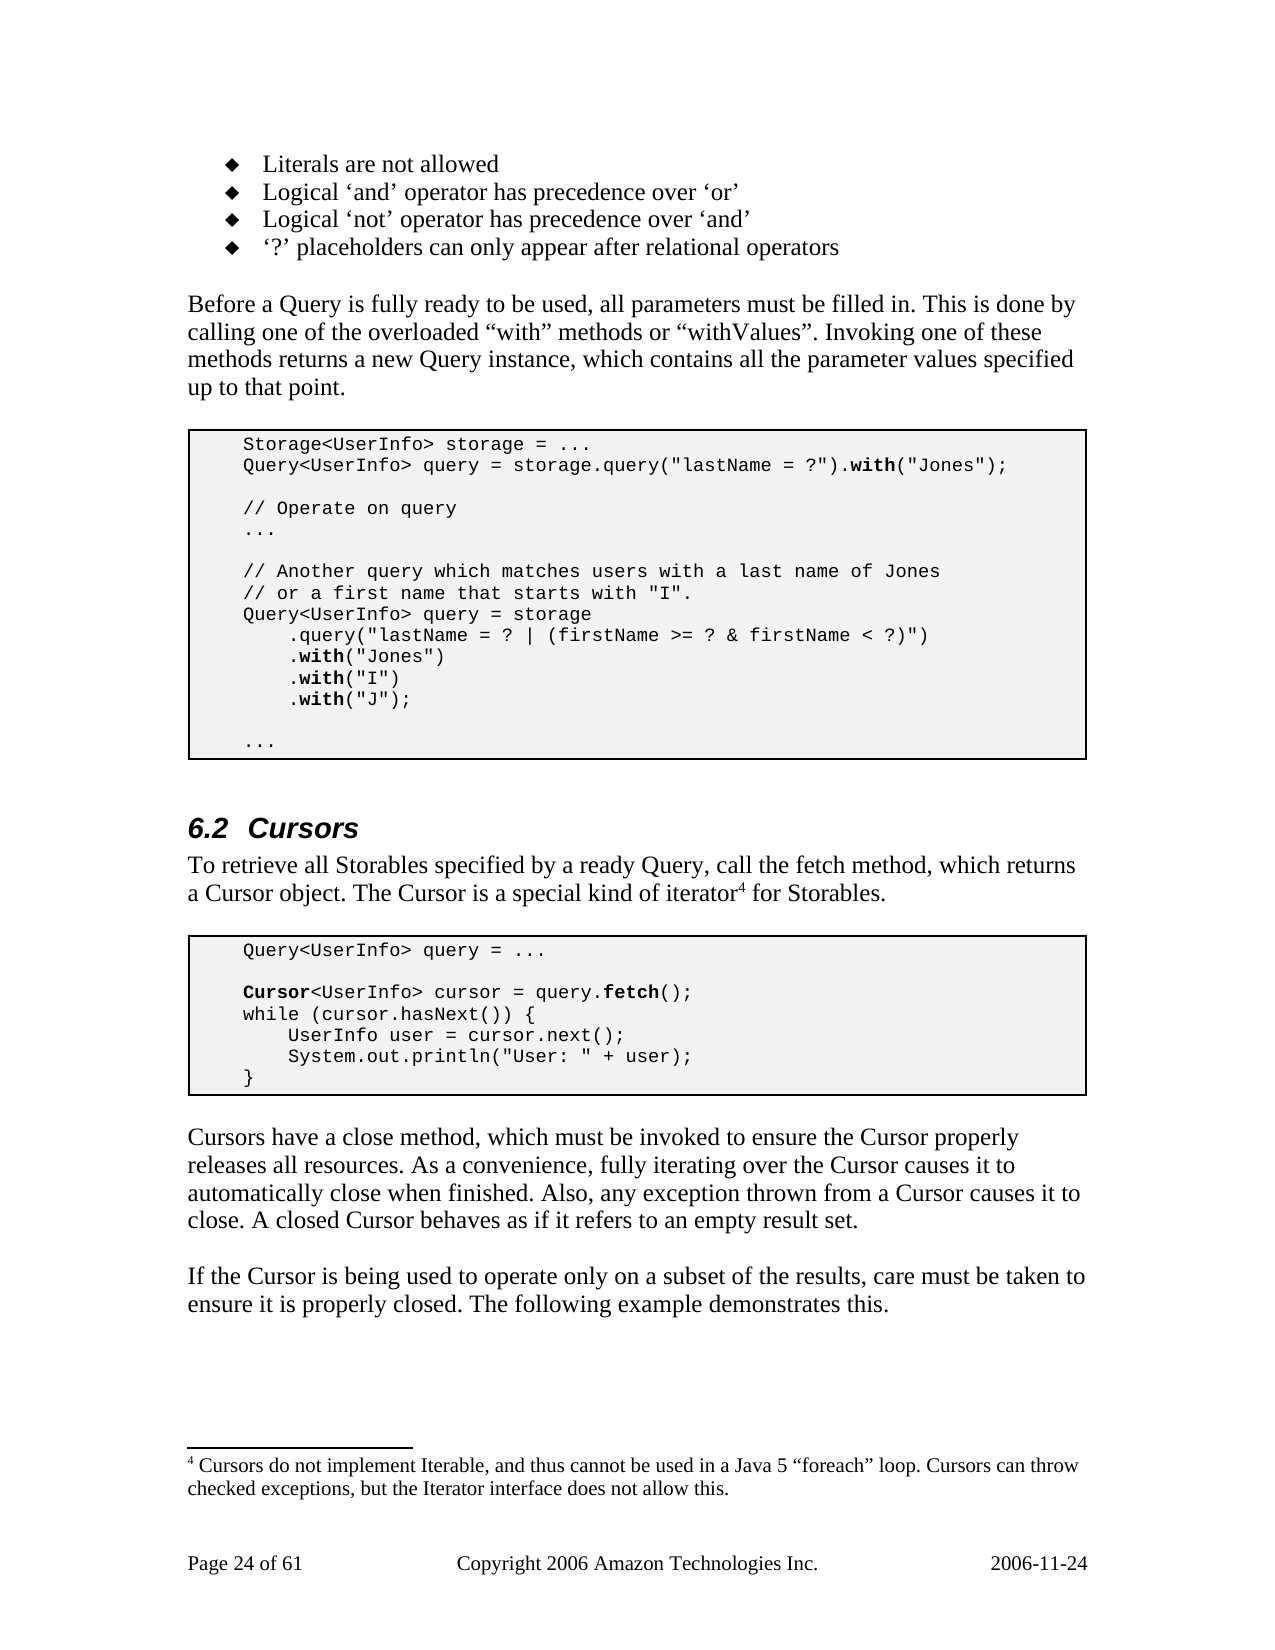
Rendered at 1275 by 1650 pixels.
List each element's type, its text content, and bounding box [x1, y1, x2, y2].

subtitle Cursors [187, 812, 1087, 845]
list Literals are not allowed [225, 150, 1087, 178]
text Query<UserInfo> query = ... [190, 937, 1085, 956]
text Query<UserInfo> query = storage [190, 598, 1085, 620]
text // or a first name that starts with "I". [190, 577, 1085, 598]
text while (cursor.hasNext()) { [190, 998, 1085, 1019]
text If the Cursor is being used to operate only on a subset of the results, care must be taken to ensure it is properly closed. The following example demonstrates this. [187, 1262, 1087, 1317]
text System.out.println("User: " + user); [190, 1041, 1085, 1062]
text Query<UserInfo> query = storage.query("lastName = ?").with("Jones"); [190, 450, 1085, 471]
text .with("Jones") [190, 641, 1085, 662]
text To retrieve all Storables specified by a ready Query, call the fetch method, which returns a Cursor object. The Cursor is a special kind of iterator for Storables. [187, 851, 1087, 907]
text Cursors have a close method, which must be invoked to ensure the Cursor properly releases all resources. As a convenience, fully iterating over the Cursor causes it to automatically close when finished. Also, any exception thrown from a Cursor causes it to close. A closed Cursor behaves as if it refers to an empty result set. [187, 1123, 1087, 1234]
list Logical ‘and’ operator has precedence over ‘or’ [225, 178, 1087, 205]
text // Another query which matches users with a last name of Jones [190, 556, 1085, 577]
text ... [190, 726, 1085, 758]
text // Operate on query [190, 492, 1085, 513]
text UserInfo user = cursor.next(); [190, 1019, 1085, 1041]
text .with("J"); [190, 683, 1085, 705]
text Before a Query is fully ready to be used, all parameters must be filled in. This is done by calling one of the overloaded “with” methods or “withValues”. Invoking one of these methods returns a new Query instance, which contains all the parameter values specified up to that point. [187, 290, 1087, 401]
list Logical ‘not’ operator has precedence over ‘and’ [225, 205, 1087, 233]
text .query("lastName = ? | (firstName >= ? & firstName < ?)") [190, 620, 1085, 641]
text .with("I") [190, 662, 1085, 683]
text Cursors do not implement Iterable, and thus cannot be used in a Java 5 “foreach” loop. Cursors can throw checked exceptions, but the Iterator interface does not allow this. [187, 1454, 1087, 1500]
text Storage<UserInfo> storage = ... [190, 431, 1085, 450]
text } [190, 1062, 1085, 1094]
text Cursor<UserInfo> cursor = query.fetch(); [190, 977, 1085, 998]
list ‘?’ placeholders can only appear after relational operators [225, 233, 1087, 261]
text ... [190, 513, 1085, 535]
